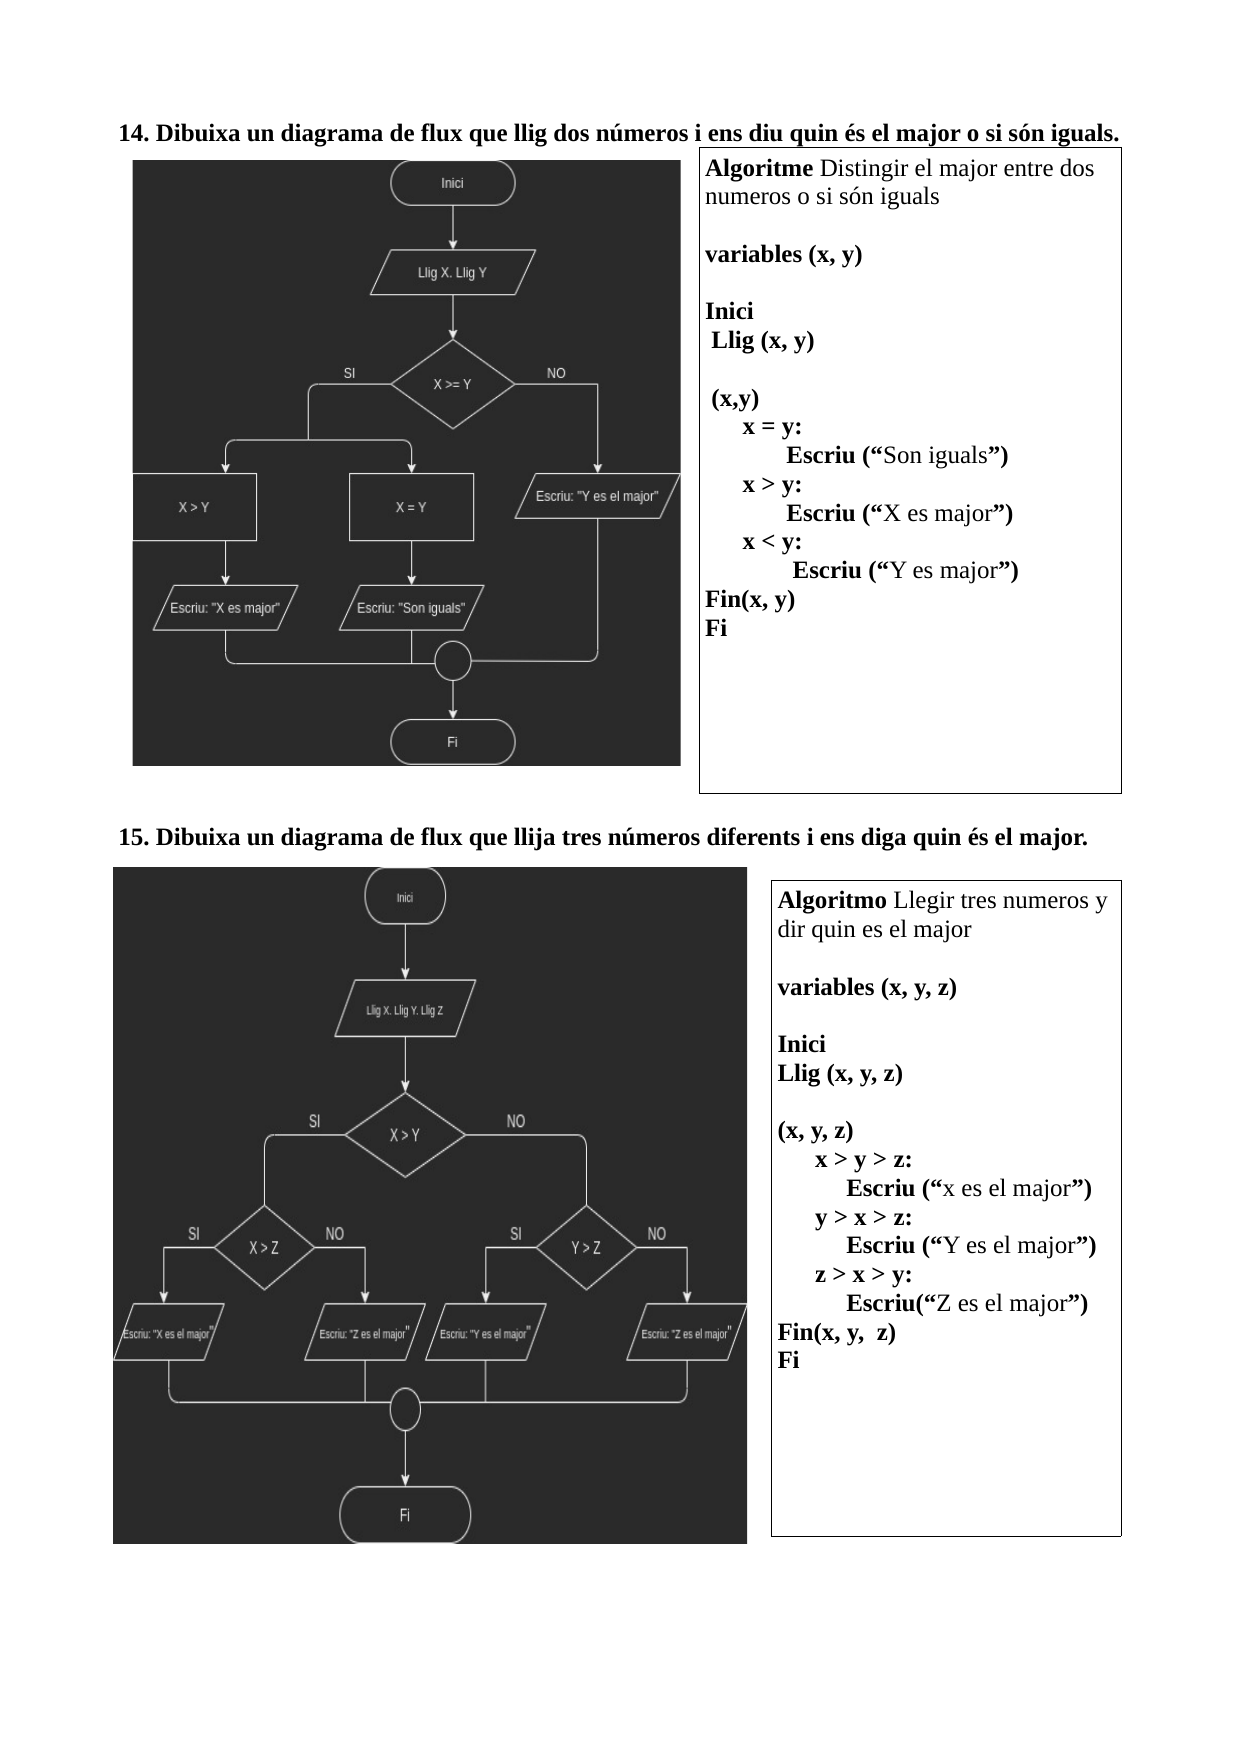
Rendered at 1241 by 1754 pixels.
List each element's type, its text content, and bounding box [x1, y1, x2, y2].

table_header Algoritme Distingir el major entre dos numeros o si són iguals variables (x, y) Inici Llig (x, y) (x,y) x = y: Escriu (“Son iguals”) x > y: Escriu (“X es major”) x < y: Escriu (“Y es major”) Fin(x, y) Fi [700, 148, 1121, 793]
text 14. Dibuixa un diagrama de flux que llig dos números i ens diu quin és el major o si són iguals. [118, 118, 1122, 147]
text 15. Dibuixa un diagrama de flux que llija tres números diferents i ens diga quin és el major. [118, 822, 1122, 851]
picture [132, 160, 681, 766]
table_header Algoritmo Llegir tres numeros y dir quin es el major variables (x, y, z) Inici Llig (x, y, z) (x, y, z) x > y > z: Escriu (“x es el major”) y > x > z: Escriu (“Y es el major”) z > x > y: Escriu(“Z es el major”) Fin(x, y, z) Fi [772, 881, 1121, 1536]
picture [113, 867, 748, 1544]
